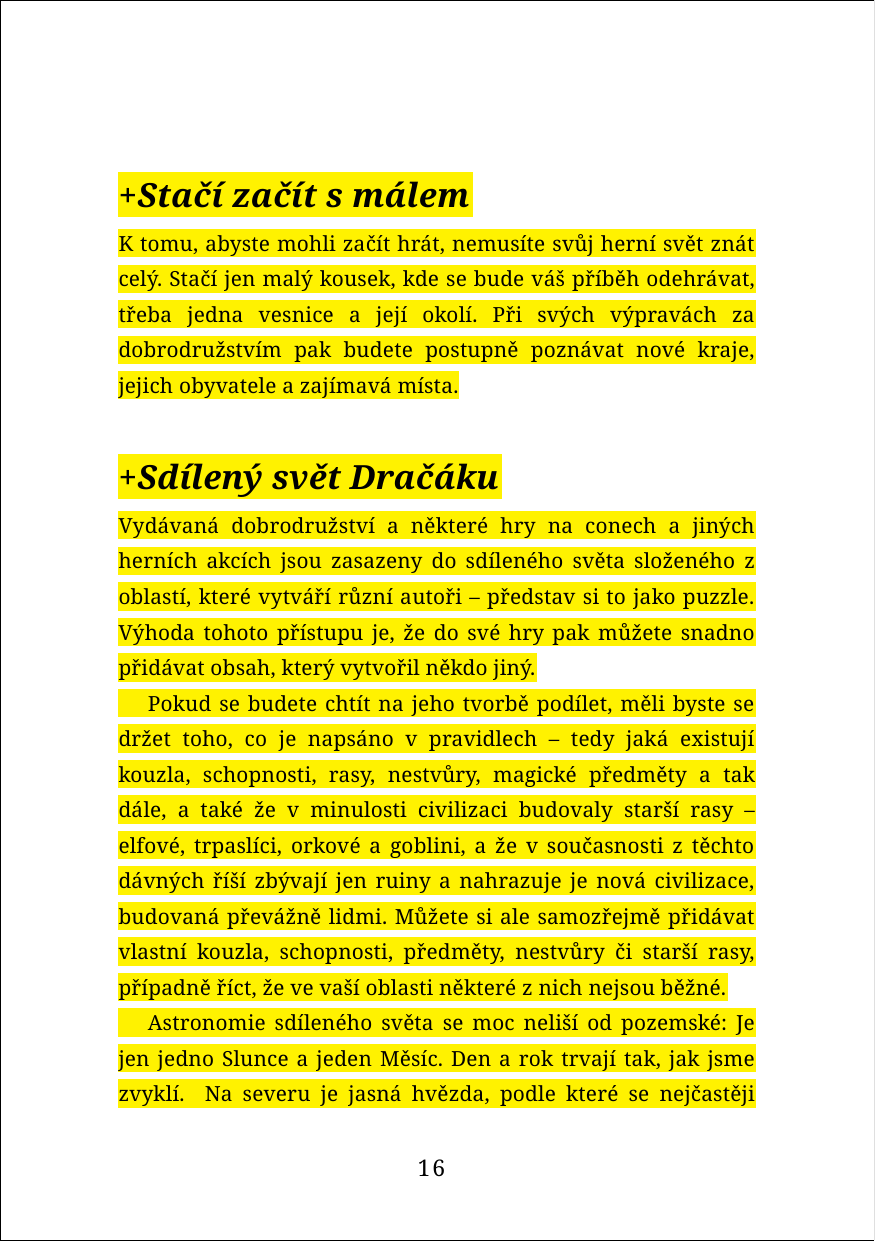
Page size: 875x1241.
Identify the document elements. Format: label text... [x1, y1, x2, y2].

text K tomu, abyste mohli začít hrát, nemusíte svůj herní svět znát celý. Stačí jen malý kousek, kde se bude váš příběh odehrávat, třeba jedna vesnice a její okolí. Při svých výpravách za dobrodružstvím pak budete postupně poznávat nové kraje, jejich obyvatele a zajímavá místa. [118, 229, 756, 399]
subtitle +Sdílený svět Dračáku [118, 454, 756, 499]
text Vydávaná dobrodružství a některé hry na conech a jiných herních akcích jsou zasazeny do sdíleného světa složeného z oblastí, které vytváří různí autoři – představ si to jako puzzle. Výhoda tohoto přístupu je, že do své hry pak můžete snadno přidávat obsah, který vytvořil někdo jiný. Pokud se budete chtít na jeho tvorbě podílet, měli byste se držet toho, co je napsáno v pravidlech – tedy jaká existují kouzla, schopnosti, rasy, nestvůry, magické předměty a tak dále, a také že v minulosti civilizaci budovaly starší rasy – elfové, trpaslíci, orkové a goblini, a že v současnosti z těchto dávných říší zbývají jen ruiny a nahrazuje je nová civilizace, budovaná převážně lidmi. Můžete si ale samozřejmě přidávat vlastní kouzla, schopnosti, předměty, nestvůry či starší rasy, případně říct, že ve vaší oblasti některé z nich nejsou běžné. Astronomie sdíleného světa se moc neliší od pozemské: Je jen jedno Slunce a jeden Měsíc. Den a rok trvají tak, jak jsme zvyklí. Na severu je jasná hvězda, podle které se nejčastěji [118, 511, 756, 1108]
subtitle +Stačí začít s málem [118, 172, 756, 217]
